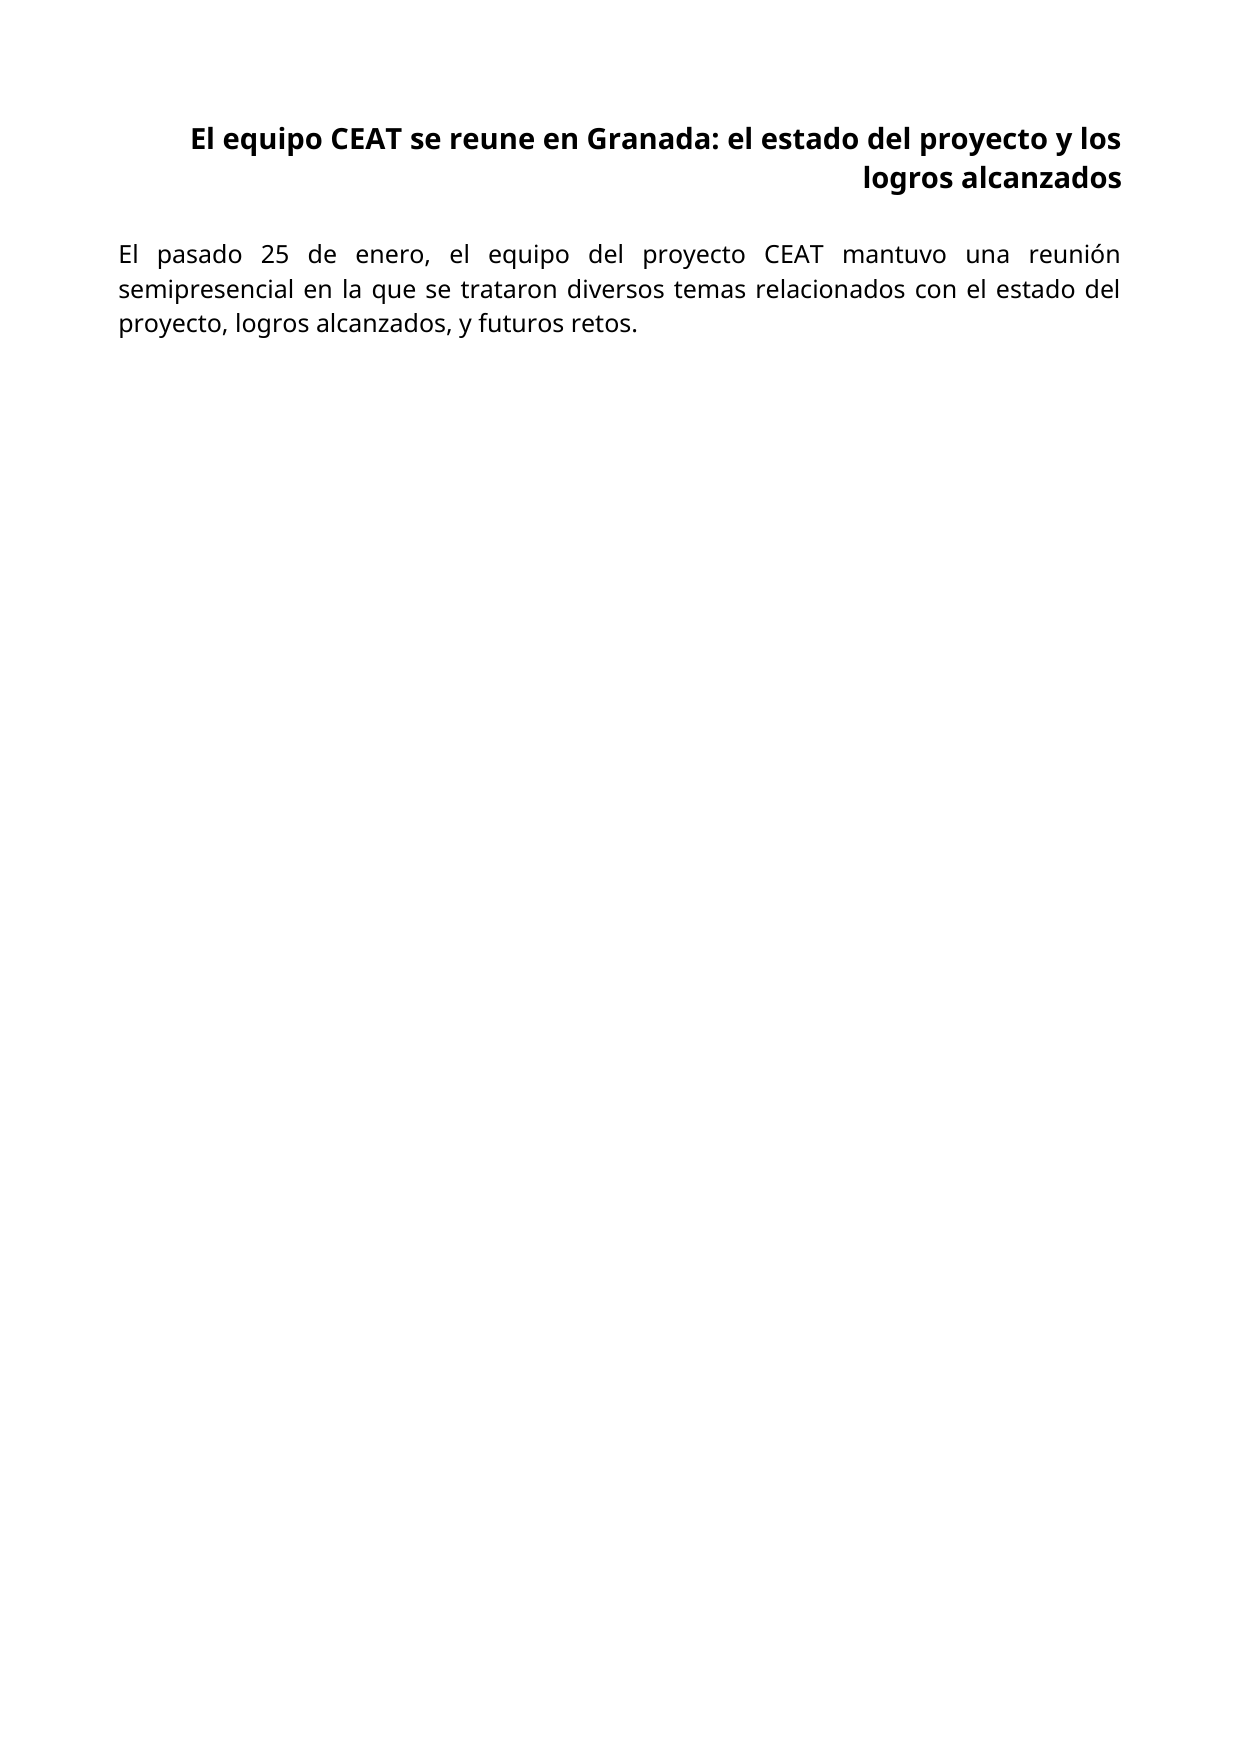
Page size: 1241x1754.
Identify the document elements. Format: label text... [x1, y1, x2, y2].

text El pasado 25 de enero, el equipo del proyecto CEAT mantuvo una reunión semipresencial en la que se trataron diversos temas relacionados con el estado del proyecto, logros alcanzados, y futuros retos. [118, 237, 1122, 339]
text El equipo CEAT se reune en Granada: el estado del proyecto y los logros alcanzados [118, 118, 1122, 197]
